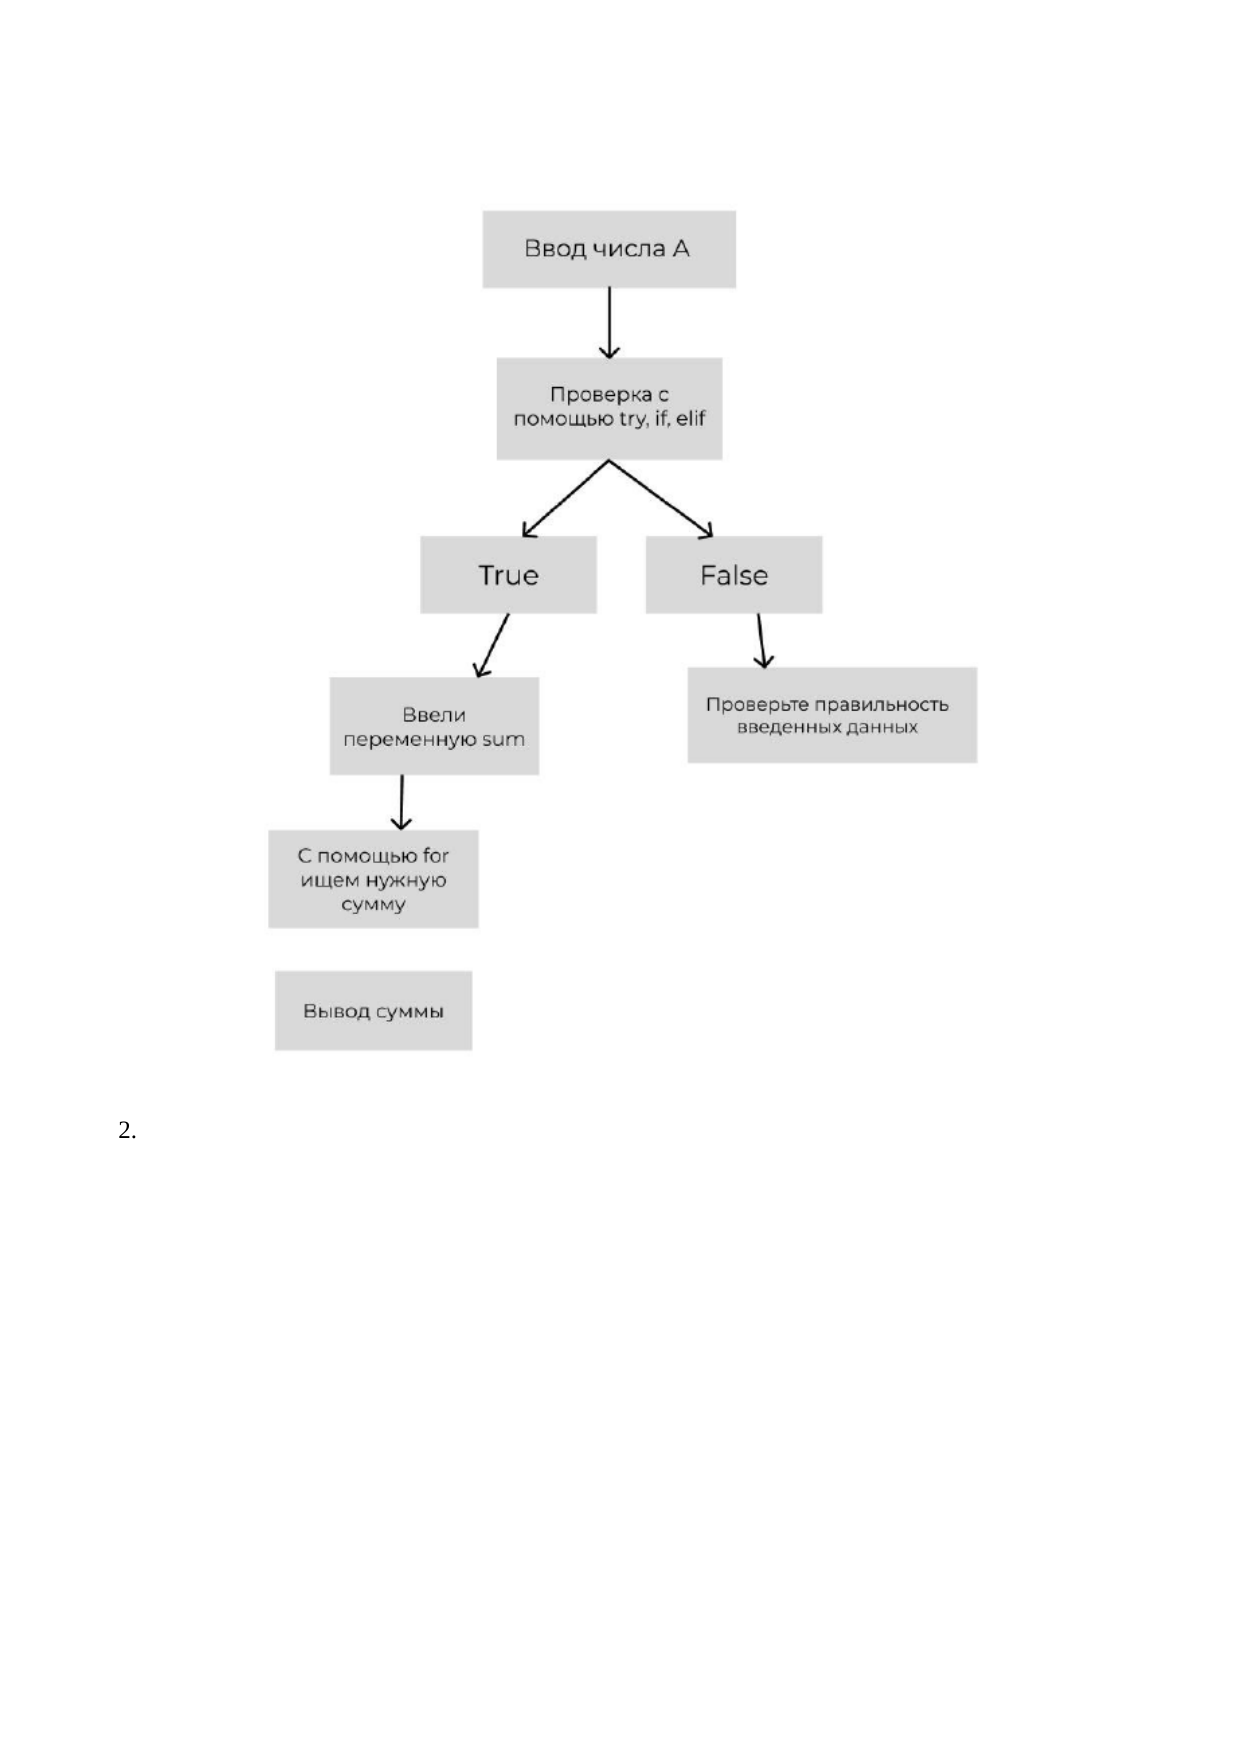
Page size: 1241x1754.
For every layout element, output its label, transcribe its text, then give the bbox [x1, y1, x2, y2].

picture [118, 118, 1122, 1058]
text 2. [118, 1115, 1122, 1144]
